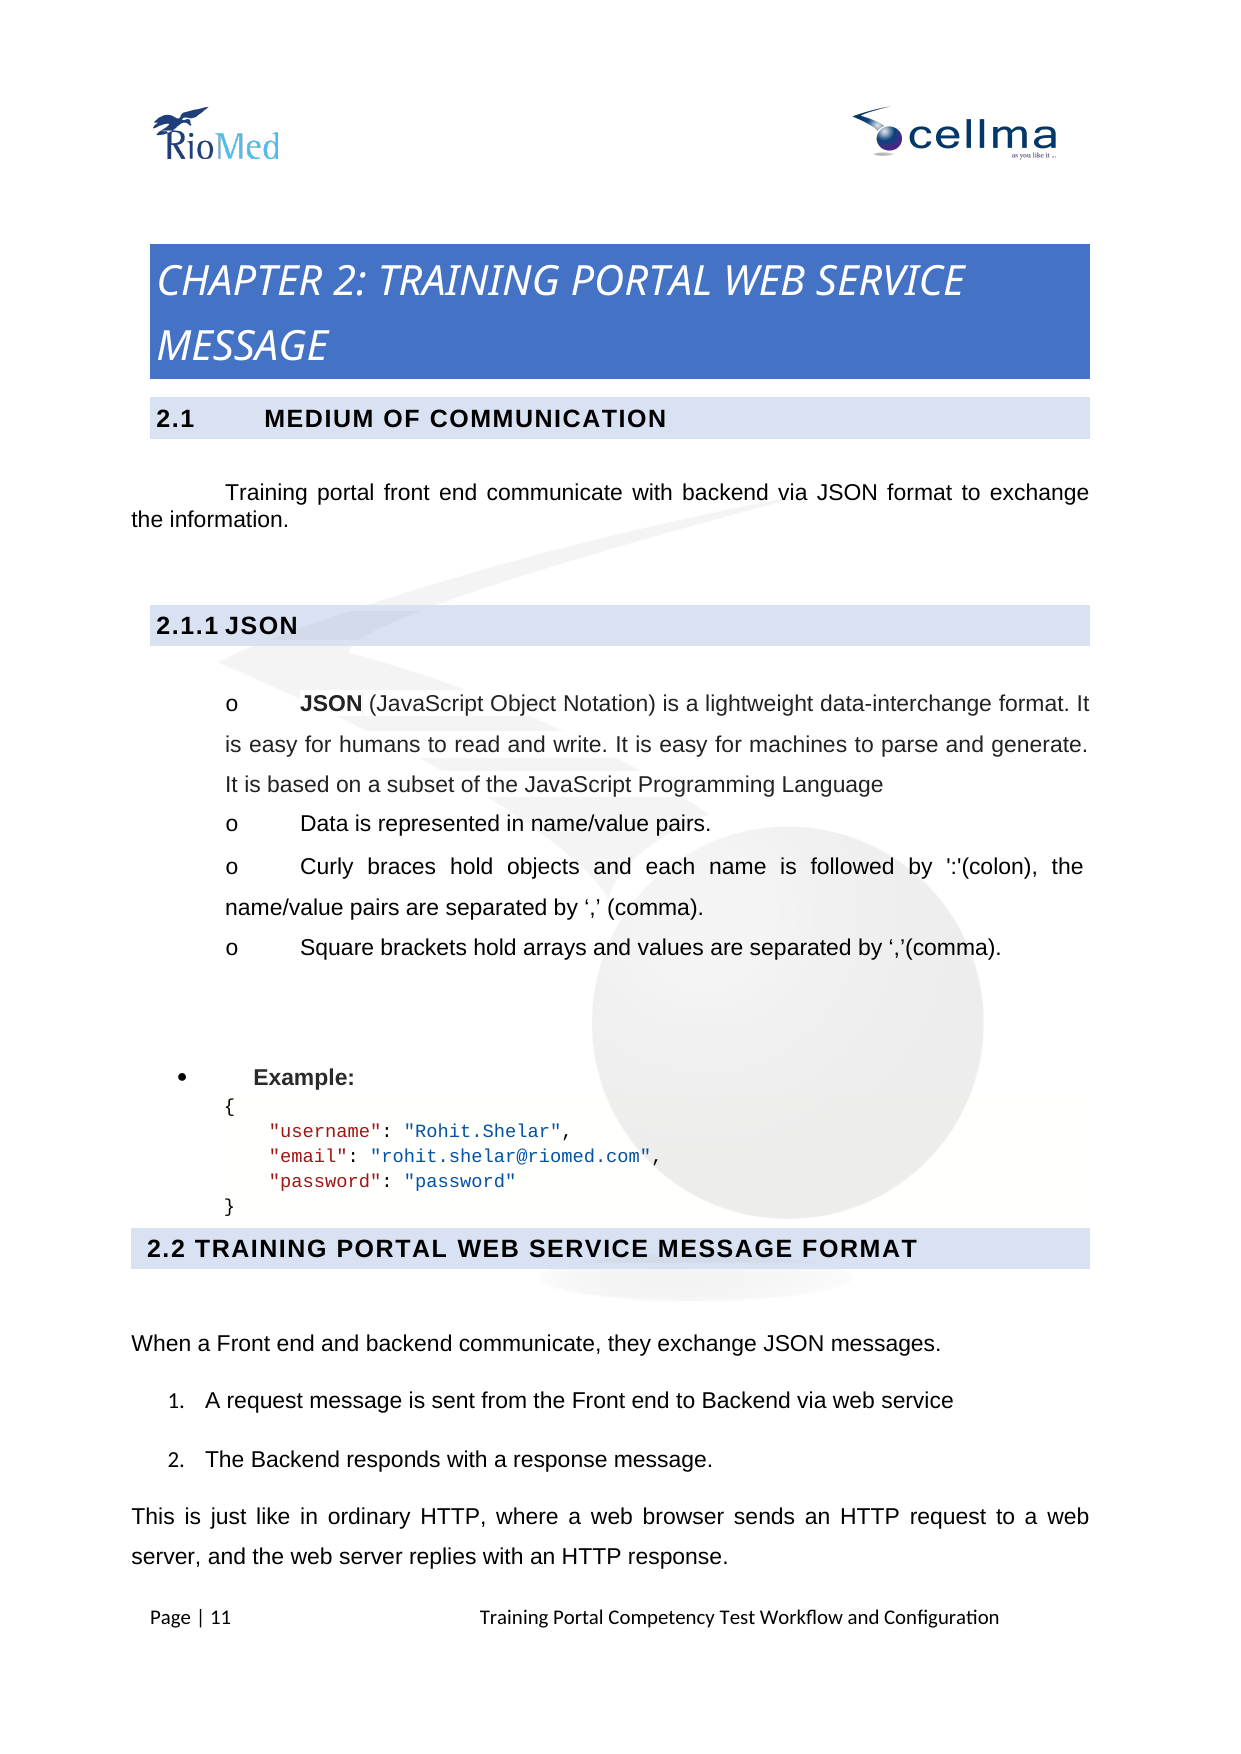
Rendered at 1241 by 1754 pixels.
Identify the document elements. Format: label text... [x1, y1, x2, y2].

subtitle Medium of communication [156, 404, 1084, 432]
list Example: [178, 1064, 603, 1090]
list The Backend responds with a response message. [167, 1445, 1090, 1473]
list Training portal front end communicate with backend via JSON format to exchange the information. [131, 479, 1090, 533]
list When a Front end and backend communicate, they exchange JSON messages. [131, 1330, 1090, 1356]
list Curly braces hold objects and each name is followed by ':'(colon), the name/value pairs are separated by ‘,’ (comma). [225, 853, 688, 921]
text [887, 1168, 1090, 1193]
text } [223, 1193, 762, 1218]
text [960, 1093, 1090, 1118]
text "password": "password" [223, 1168, 689, 1193]
text [814, 1193, 1090, 1218]
text [943, 1118, 1090, 1143]
list A request message is sent from the Front end to Backend via web service [167, 1386, 1090, 1414]
list Square brackets hold arrays and values are separated by ‘,’(comma). [225, 934, 613, 962]
text { [223, 1093, 616, 1118]
list Data is represented in name/value pairs. [663, 810, 1085, 838]
text This is just like in ordinary HTTP, where a web browser sends an HTTP request to a web server, and the web server replies with an HTTP response. [131, 1503, 1090, 1569]
list Square brackets hold arrays and values are separated by ‘,’(comma). [963, 934, 1085, 962]
text "email": "rohit.shelar@riomed.com", [223, 1143, 655, 1168]
list JSON (JavaScript Object Notation) is a lightweight data-interchange format. It is easy for humans to read and write. It is easy for machines to parse and generate. It is based on a subset of the JavaScript Programming Language [225, 690, 486, 797]
list Data is represented in name/value pairs. [225, 810, 546, 838]
list [972, 1064, 1090, 1090]
subtitle JSON [156, 611, 347, 640]
subtitle [360, 611, 1084, 640]
text "username": "Rohit.Shelar", [223, 1118, 632, 1143]
list JSON (JavaScript Object Notation) is a lightweight data-interchange format. It is easy for humans to read and write. It is easy for machines to parse and generate. It is based on a subset of the JavaScript Programming Language [467, 690, 1090, 797]
subtitle 2.2 Training Portal Web service message format [138, 1235, 1084, 1263]
subtitle chapter 2: Training Portal Web service Message [156, 250, 1084, 372]
text "email": "rohit.shelar@riomed.com", [920, 1143, 1090, 1168]
list Curly braces hold objects and each name is followed by ':'(colon), the name/value pairs are separated by ‘,’ (comma). [887, 853, 1085, 921]
